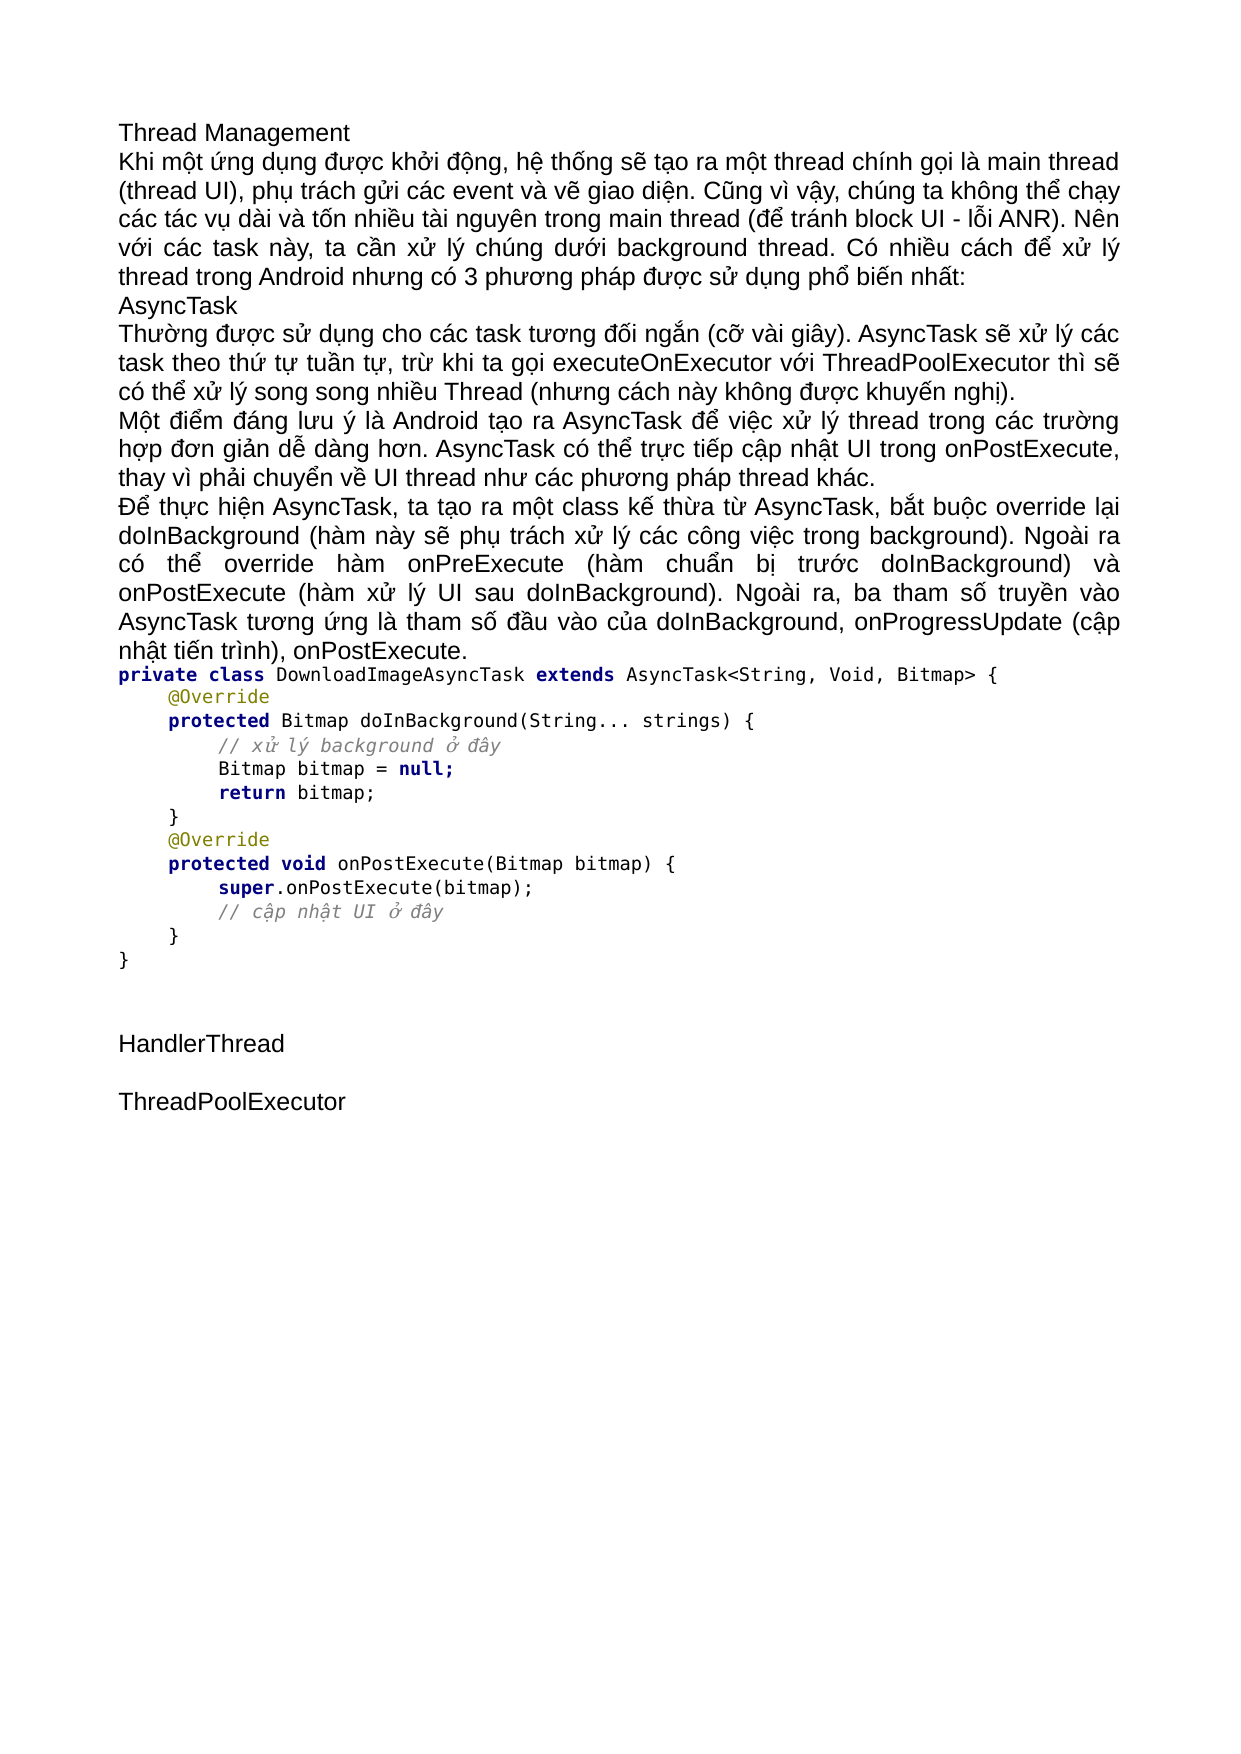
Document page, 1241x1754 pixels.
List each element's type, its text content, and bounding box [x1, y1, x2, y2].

text @Override [118, 686, 1122, 710]
text Thread Management [118, 118, 1122, 147]
text Thường được sử dụng cho các task tương đối ngắn (cỡ vài giây). AsyncTask sẽ xử lý các task theo thứ tự tuần tự, trừ khi ta gọi executeOnExecutor với ThreadPoolExecutor thì sẽ có thể xử lý song song nhiều Thread (nhưng cách này không được khuyến nghị). [118, 319, 1122, 406]
text Bitmap bitmap = null; [118, 758, 1122, 782]
text protected void onPostExecute(Bitmap bitmap) { [118, 853, 1122, 877]
text Khi một ứng dụng được khởi động, hệ thống sẽ tạo ra một thread chính gọi là main thread (thread UI), phụ trách gửi các event và vẽ giao diện. Cũng vì vậy, chúng ta không thể chạy các tác vụ dài và tốn nhiều tài nguyên trong main thread (để tránh block UI - lỗi ANR). Nên với các task này, ta cần xử lý chúng dưới background thread. Có nhiều cách để xử lý thread trong Android nhưng có 3 phương pháp được sử dụng phổ biến nhất: [118, 147, 1122, 291]
text protected Bitmap doInBackground(String... strings) { [118, 710, 1122, 733]
text // xử lý background ở đây [118, 733, 1122, 758]
text Một điểm đáng lưu ý là Android tạo ra AsyncTask để việc xử lý thread trong các trường hợp đơn giản dễ dàng hơn. AsyncTask có thể trực tiếp cập nhật UI trong onPostExecute, thay vì phải chuyển về UI thread như các phương pháp thread khác. [118, 406, 1122, 492]
text AsyncTask [118, 291, 1122, 319]
text HandlerThread [118, 1029, 1122, 1058]
text } [118, 949, 1122, 971]
text // cập nhật UI ở đây [118, 900, 1122, 925]
text return bitmap; [118, 782, 1122, 806]
text @Override [118, 829, 1122, 853]
text } [118, 806, 1122, 829]
text } [118, 925, 1122, 949]
text ThreadPoolExecutor [118, 1086, 1122, 1115]
text private class DownloadImageAsyncTask extends AsyncTask<String, Void, Bitmap> { [118, 664, 1122, 686]
text Để thực hiện AsyncTask, ta tạo ra một class kế thừa từ AsyncTask, bắt buộc override lại doInBackground (hàm này sẽ phụ trách xử lý các công việc trong background). Ngoài ra có thể override hàm onPreExecute (hàm chuẩn bị trước doInBackground) và onPostExecute (hàm xử lý UI sau doInBackground). Ngoài ra, ba tham số truyền vào AsyncTask tương ứng là tham số đầu vào của doInBackground, onProgressUpdate (cập nhật tiến trình), onPostExecute. [118, 492, 1122, 664]
text super.onPostExecute(bitmap); [118, 877, 1122, 900]
